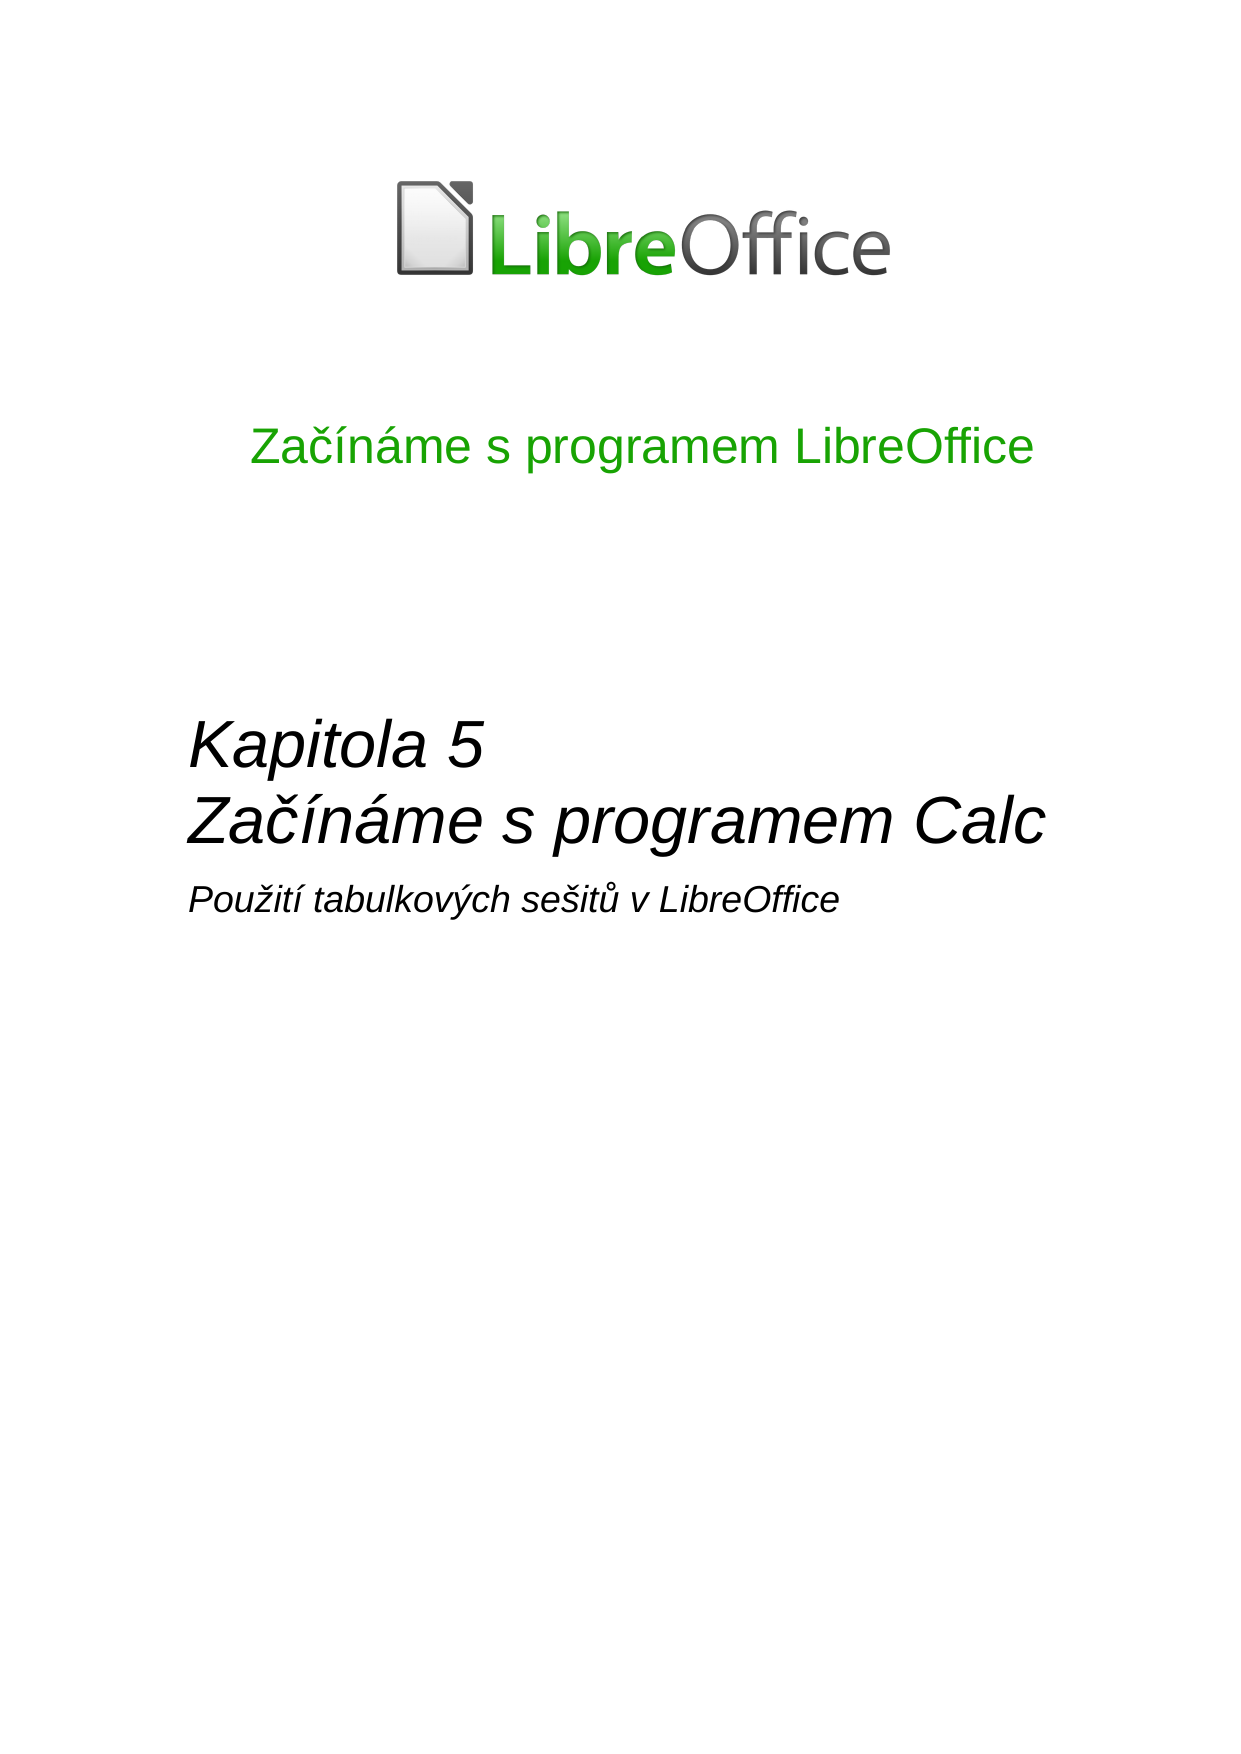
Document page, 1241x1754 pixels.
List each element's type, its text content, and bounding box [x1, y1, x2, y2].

title Kapitola 5 Začínáme s programem Calc [188, 705, 1098, 858]
picture [392, 177, 893, 282]
subtitle Použití tabulkových sešitů v LibreOffice [188, 877, 1098, 921]
text Začínáme s programem LibreOffice [188, 416, 1098, 474]
